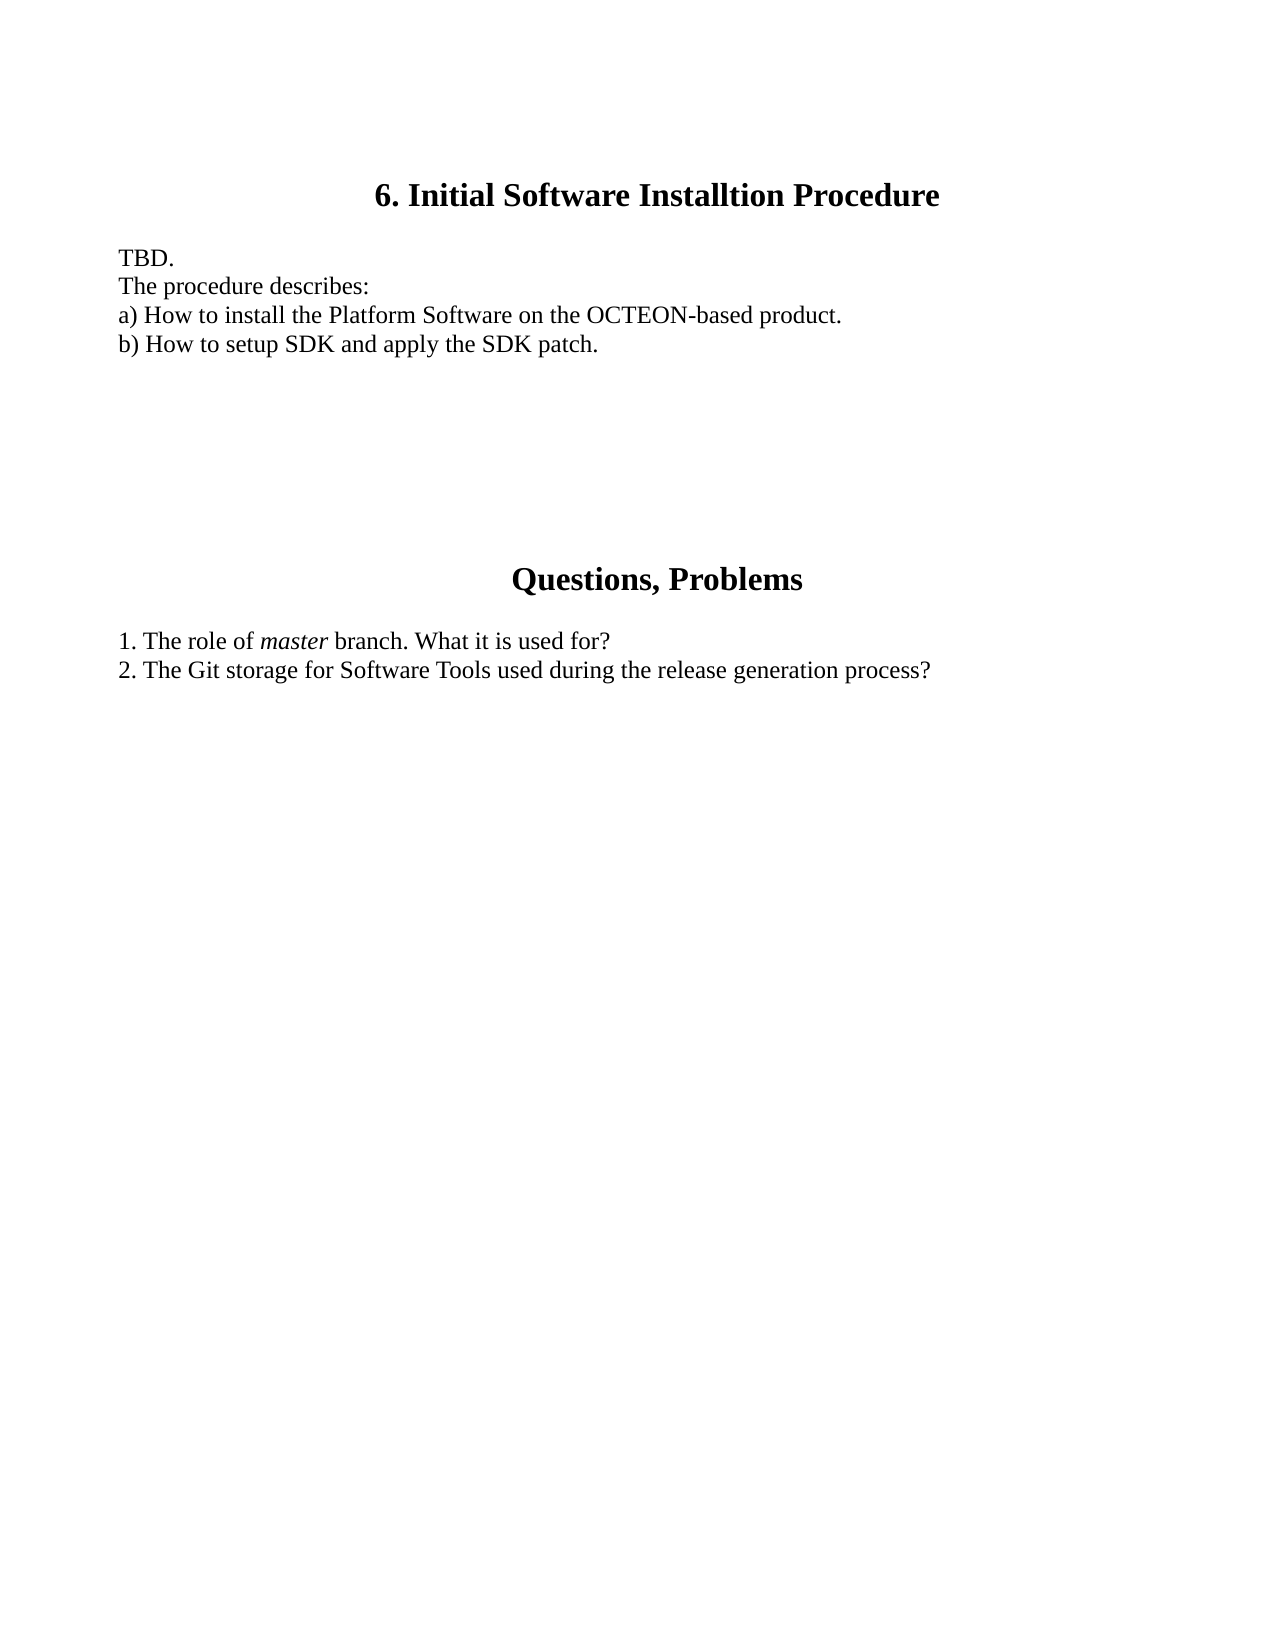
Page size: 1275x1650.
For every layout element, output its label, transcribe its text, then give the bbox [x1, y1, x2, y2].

text a) How to install the Platform Software on the OCTEON-based product. [118, 300, 1196, 329]
text TBD. [118, 243, 1196, 271]
text 2. The Git storage for Software Tools used during the release generation process? [118, 655, 1196, 683]
text 6. Initial Software Installtion Procedure [118, 176, 1196, 214]
text Questions, Problems [118, 559, 1196, 597]
text The procedure describes: [118, 271, 1196, 300]
text b) How to setup SDK and apply the SDK patch. [118, 329, 1196, 358]
text 1. The role of master branch. What it is used for? [118, 626, 1196, 655]
